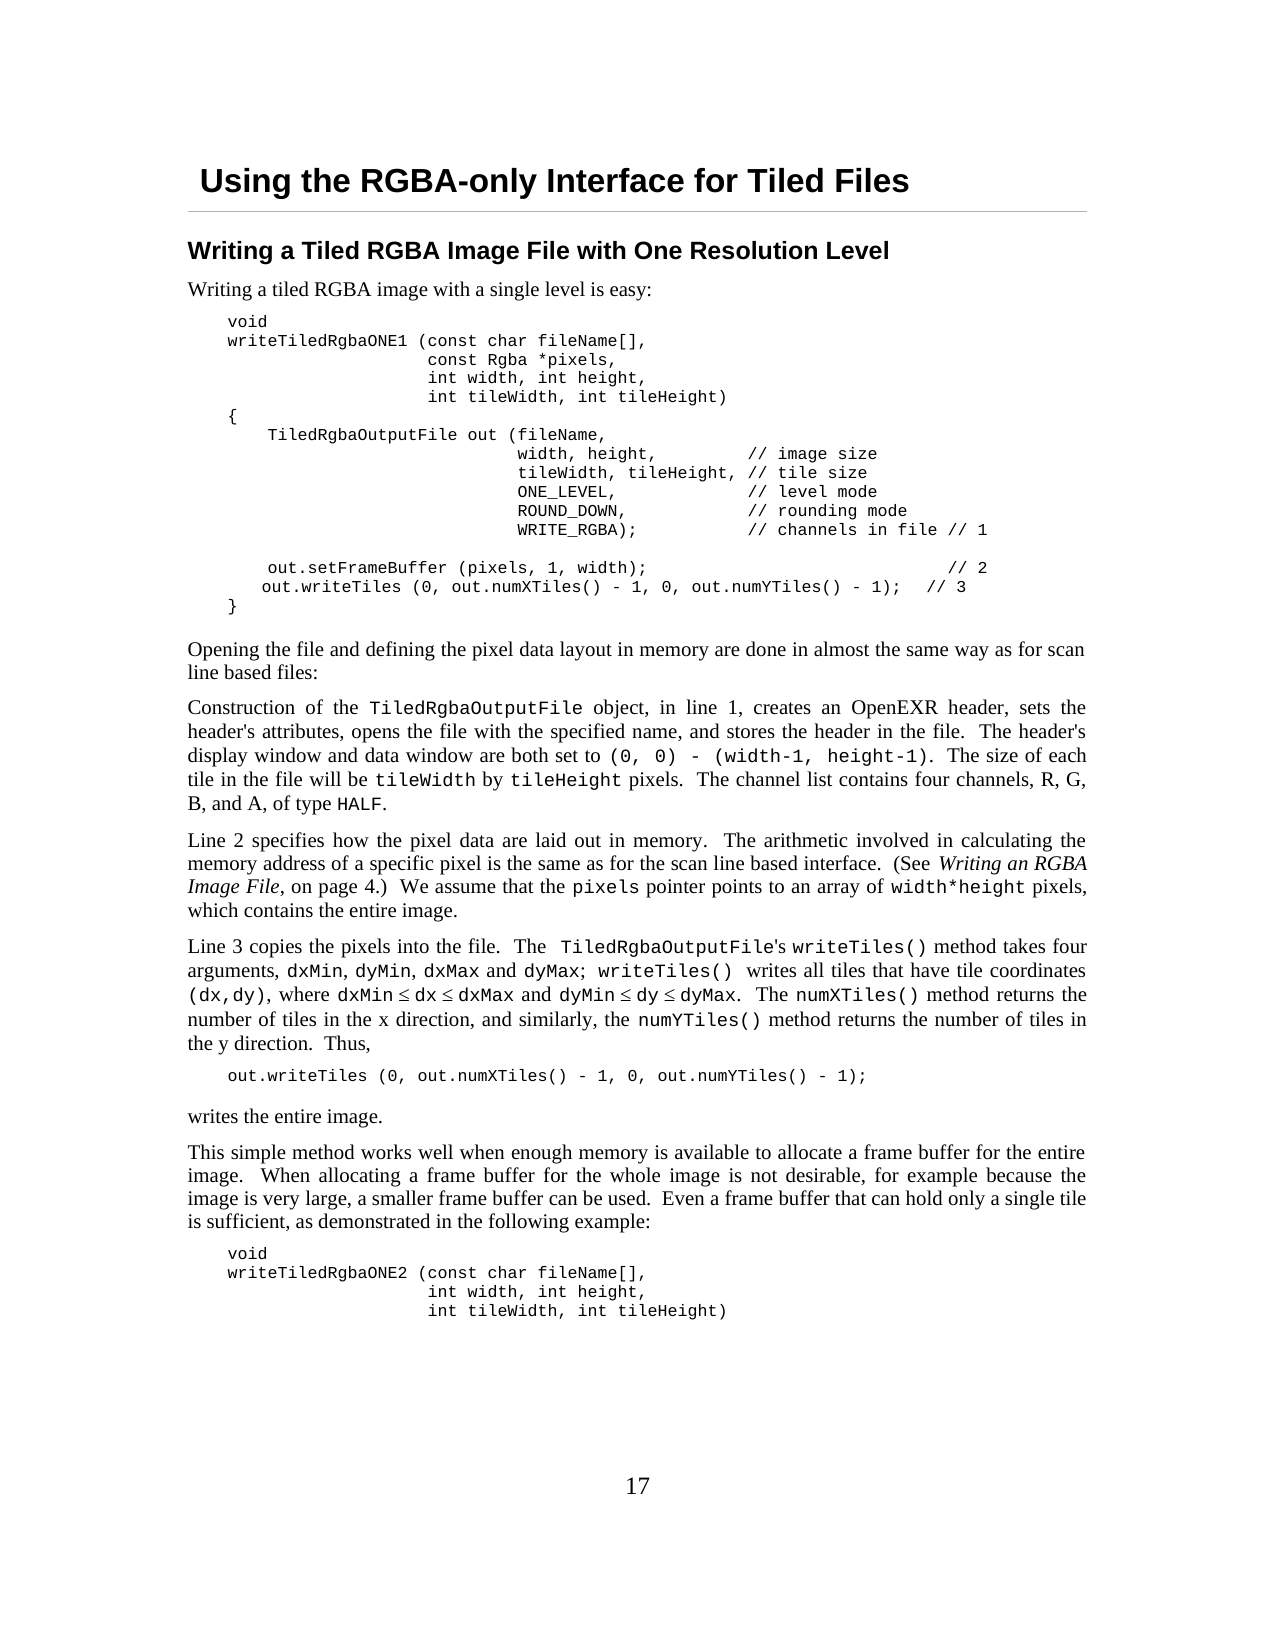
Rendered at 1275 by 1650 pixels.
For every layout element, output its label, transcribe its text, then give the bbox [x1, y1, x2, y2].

text int tileWidth, int tileHeight) [187, 389, 1087, 408]
text ONE_LEVEL, // level mode [187, 484, 1087, 503]
text Opening the file and defining the pixel data layout in memory are done in almost the same way as for scan line based files: [187, 638, 1087, 684]
text Line 2 specifies how the pixel data are laid out in memory. The arithmetic involved in calculating the memory address of a specific pixel is the same as for the scan line based interface. (See Writing an RGBA Image File, on page 4.) We assume that the pixels pointer points to an array of width*height pixels, which contains the entire image. [187, 829, 1087, 922]
text ROUND_DOWN, // rounding mode [187, 503, 1087, 522]
text writeTiledRgbaONE2 (const char fileName[], [187, 1264, 1087, 1283]
text Line 3 copies the pixels into the file. The TiledRgbaOutputFile's writeTiles() method takes four arguments, dxMin, dyMin, dxMax and dyMax; writeTiles() writes all tiles that have tile coordinates (dx,dy), where dxMin ≤ dx ≤ dxMax and dyMin ≤ dy ≤ dyMax. The numXTiles() method returns the number of tiles in the x direction, and similarly, the numYTiles() method returns the number of tiles in the y direction. Thus, [187, 934, 1087, 1055]
text width, height, // image size [187, 446, 1087, 465]
text writes the entire image. [187, 1105, 1087, 1128]
text WRITE_RGBA); // channels in file // 1 [187, 522, 1087, 541]
text out.writeTiles (0, out.numXTiles() - 1, 0, out.numYTiles() - 1); // 3 [187, 578, 1087, 597]
text int width, int height, [187, 370, 1087, 389]
text } [187, 597, 1087, 616]
text int tileWidth, int tileHeight) [187, 1302, 1087, 1321]
text const Rgba *pixels, [187, 351, 1087, 370]
text void [187, 313, 1087, 332]
text int width, int height, [187, 1283, 1087, 1302]
text writeTiledRgbaONE1 (const char fileName[], [187, 332, 1087, 351]
text Construction of the TiledRgbaOutputFile object, in line 1, creates an OpenEXR header, sets the header's attributes, opens the file with the specified name, and stores the header in the file. The header's display window and data window are both set to (0, 0) - (width-1, height-1). The size of each tile in the file will be tileWidth by tileHeight pixels. The channel list contains four channels, R, G, B, and A, of type HALF. [187, 696, 1087, 816]
text Writing a tiled RGBA image with a single level is easy: [187, 277, 1087, 301]
text { [187, 408, 1087, 427]
text TiledRgbaOutputFile out (fileName, [187, 427, 1087, 446]
text This simple method works well when enough memory is available to allocate a frame buffer for the entire image. When allocating a frame buffer for the whole image is not desirable, for example because the image is very large, a smaller frame buffer can be used. Even a frame buffer that can hold only a single tile is sufficient, as demonstrated in the following example: [187, 1141, 1087, 1233]
text tileWidth, tileHeight, // tile size [187, 465, 1087, 484]
text out.writeTiles (0, out.numXTiles() - 1, 0, out.numYTiles() - 1); [187, 1067, 1087, 1086]
text void [187, 1245, 1087, 1264]
subtitle Writing a Tiled RGBA Image File with One Resolution Level [187, 237, 1087, 265]
text out.setFrameBuffer (pixels, 1, width); // 2 [187, 559, 1087, 578]
subtitle Using the RGBA-only Interface for Tiled Files [187, 150, 1087, 212]
